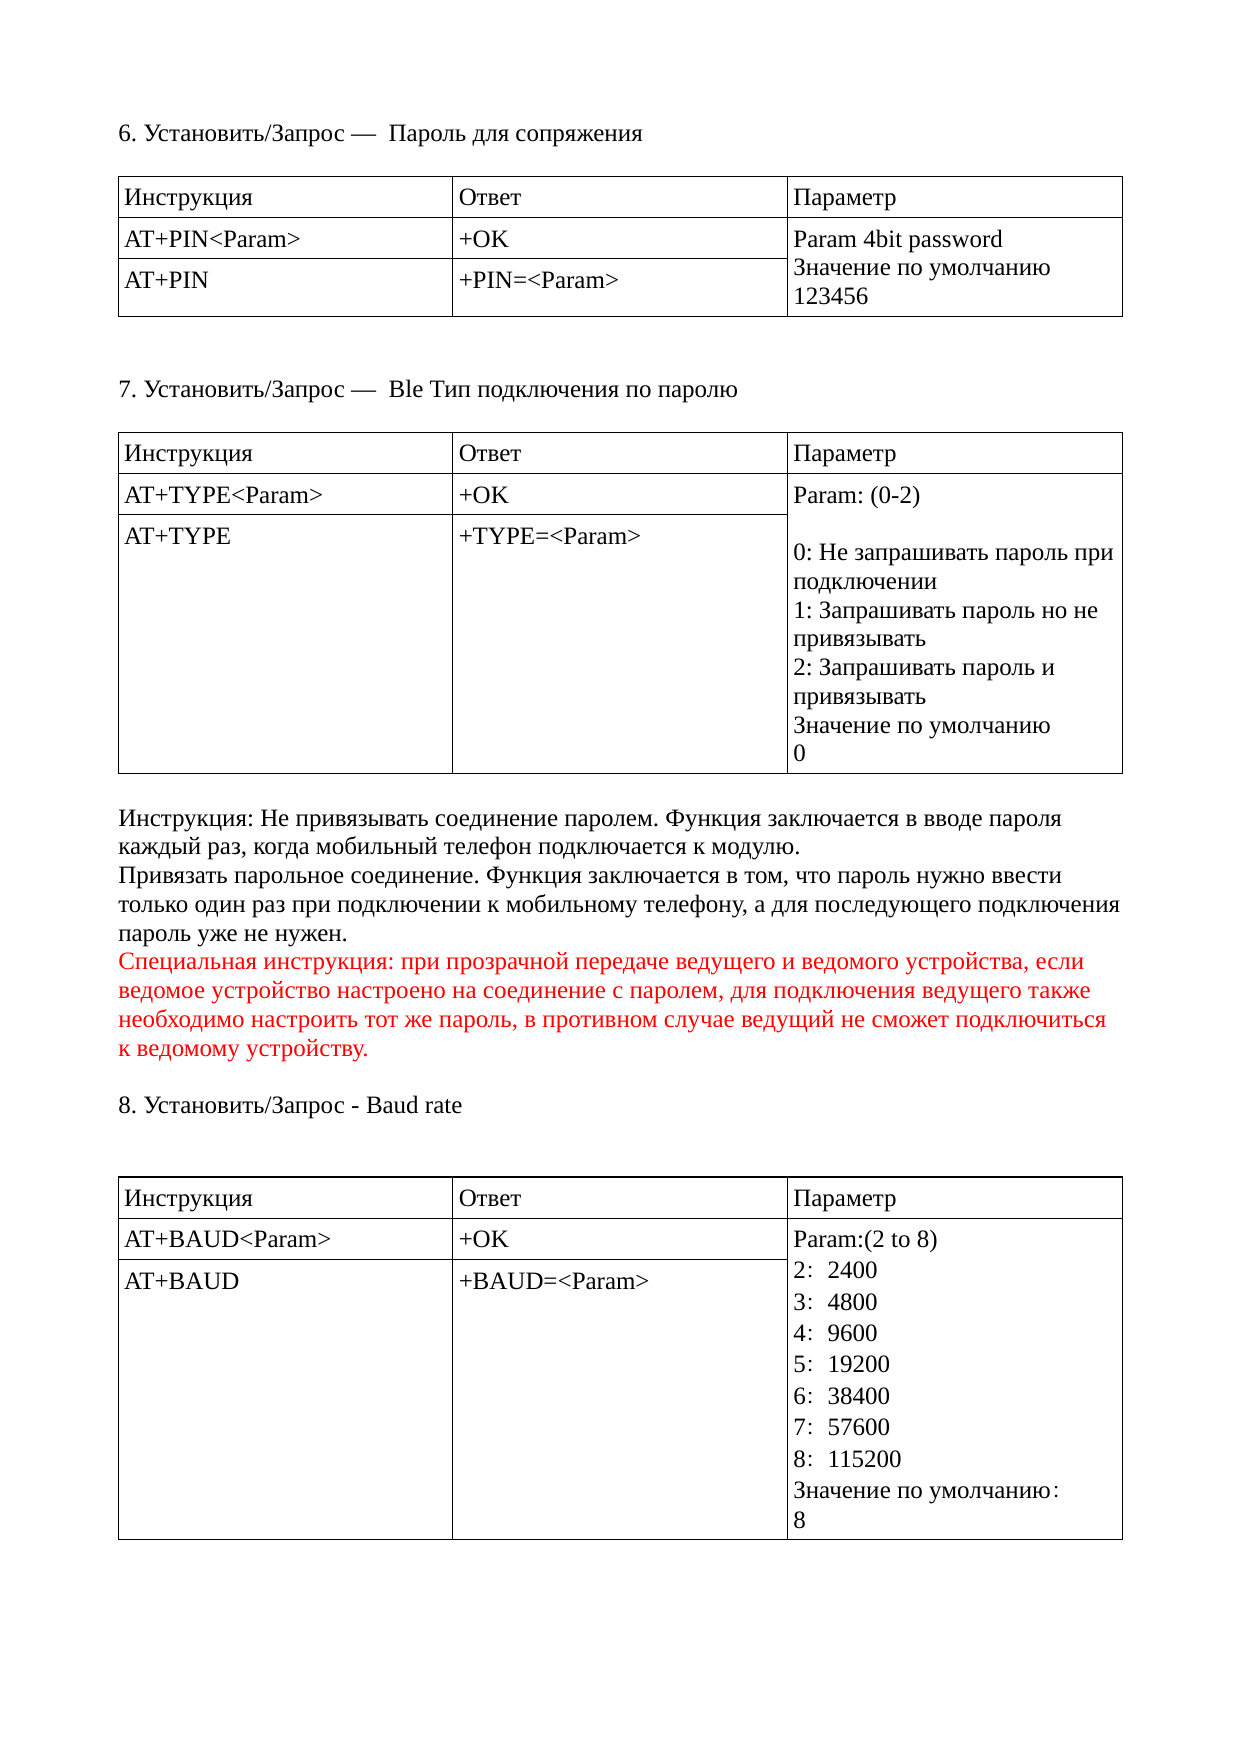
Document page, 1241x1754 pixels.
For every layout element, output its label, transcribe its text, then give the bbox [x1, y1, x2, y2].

table_header Инструкция [119, 177, 452, 217]
text Специальная инструкция: при прозрачной передаче ведущего и ведомого устройства, если ведомое устройство настроено на соединение с паролем, для подключения ведущего также необходимо настроить тот же пароль, в противном случае ведущий не сможет подключиться к ведомому устройству. [118, 946, 1122, 1061]
table_cell +OK [453, 474, 787, 514]
table_cell AT+PIN<Param> [119, 218, 452, 258]
table_cell AT+BAUD [119, 1260, 452, 1539]
table_cell AT+TYPE<Param> [119, 474, 452, 514]
table_cell Param: (0-2) 0: Не запрашивать пароль при подключении 1: Запрашивать пароль но не привязывать 2: Запрашивать пароль и привязывать Значение по умолчанию 0 [788, 474, 1122, 773]
table_cell Param 4bit password Значение по умолчанию 123456 [788, 218, 1122, 316]
table_header Инструкция [119, 1178, 452, 1218]
text 7. Установить/Запрос — Ble Тип подключения по паролю [118, 374, 1122, 403]
table_header Ответ [453, 433, 787, 473]
table_header Ответ [453, 177, 787, 217]
table_cell +OK [453, 1219, 787, 1259]
table_cell AT+BAUD<Param> [119, 1219, 452, 1259]
table_header Ответ [453, 1178, 787, 1218]
table_cell AT+PIN [119, 259, 452, 316]
table_header Параметр [788, 177, 1122, 217]
text Привязать парольное соединение. Функция заключается в том, что пароль нужно ввести только один раз при подключении к мобильному телефону, а для последующего подключения пароль уже не нужен. [118, 860, 1122, 946]
table_cell +TYPE=<Param> [453, 515, 787, 773]
table_cell Param:(2 to 8) 2：2400 3：4800 4：9600 5：19200 6：38400 7：57600 8：115200 Значение по умолчанию： 8 [788, 1219, 1122, 1539]
table_header Параметр [788, 1178, 1122, 1218]
table_header Параметр [788, 433, 1122, 473]
text 8. Установить/Запрос - Baud rate [118, 1090, 1122, 1119]
table_cell +PIN=<Param> [453, 259, 787, 316]
table_header Инструкция [119, 433, 452, 473]
text Инструкция: Не привязывать соединение паролем. Функция заключается в вводе пароля каждый раз, когда мобильный телефон подключается к модулю. [118, 803, 1122, 860]
table_cell +OK [453, 218, 787, 258]
table_cell AT+TYPE [119, 515, 452, 773]
text 6. Установить/Запрос — Пароль для сопряжения [118, 118, 1122, 147]
table_cell +BAUD=<Param> [453, 1260, 787, 1539]
